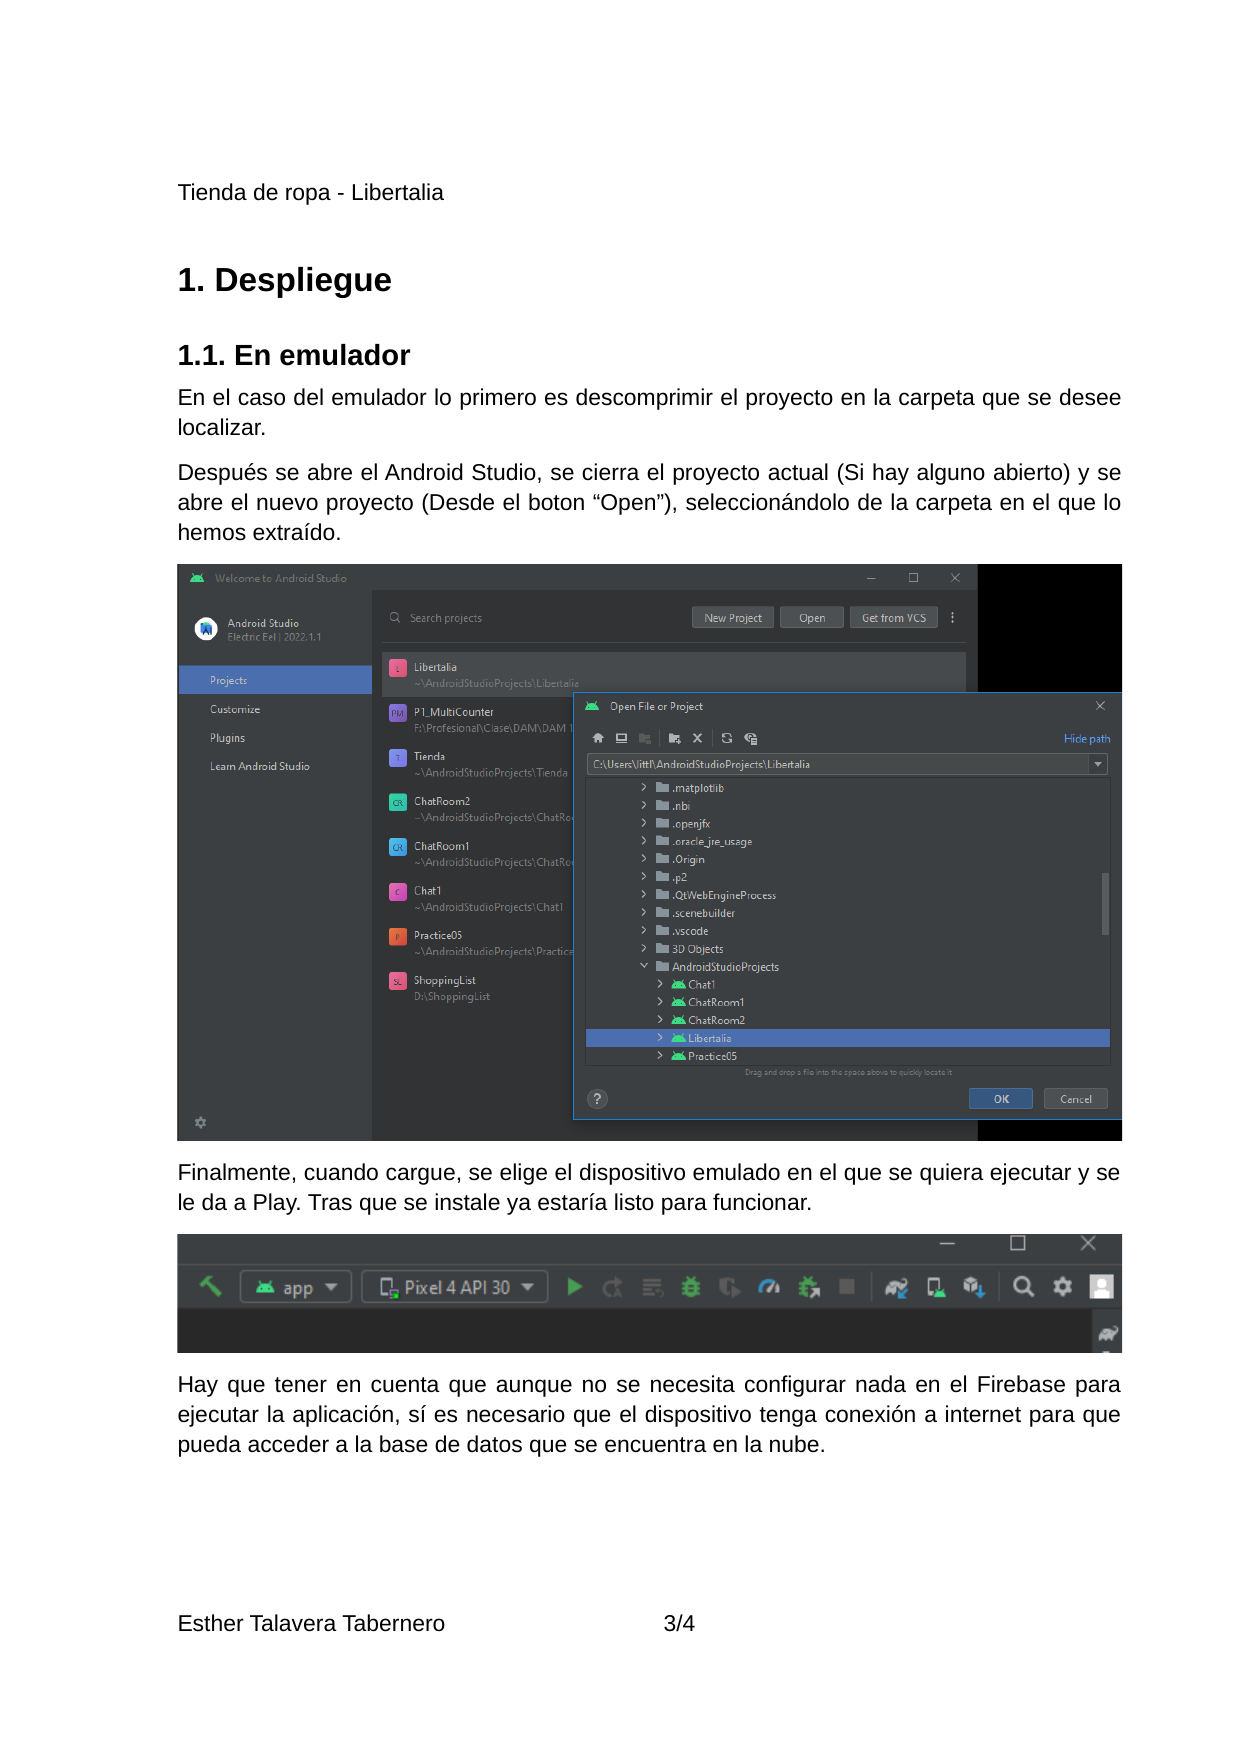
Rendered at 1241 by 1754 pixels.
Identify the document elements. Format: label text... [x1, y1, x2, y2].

subtitle 1. Despliegue [177, 260, 1122, 299]
text Después se abre el Android Studio, se cierra el proyecto actual (Si hay alguno abierto) y se abre el nuevo proyecto (Desde el boton “Open”), seleccionándolo de la carpeta en el que lo hemos extraído. [177, 459, 1122, 546]
text En el caso del emulador lo primero es descomprimir el proyecto en la carpeta que se desee localizar. [177, 384, 1122, 441]
picture [177, 564, 1123, 1141]
text Hay que tener en cuenta que aunque no se necesita configurar nada en el Firebase para ejecutar la aplicación, sí es necesario que el dispositivo tenga conexión a internet para que pueda acceder a la base de datos que se encuentra en la nube. [177, 1371, 1122, 1458]
text Finalmente, cuando cargue, se elige el dispositivo emulado en el que se quiera ejecutar y se le da a Play. Tras que se instale ya estaría listo para funcionar. [177, 1159, 1122, 1216]
subtitle 1.1. En emulador [177, 338, 1122, 371]
picture [177, 1234, 1123, 1353]
